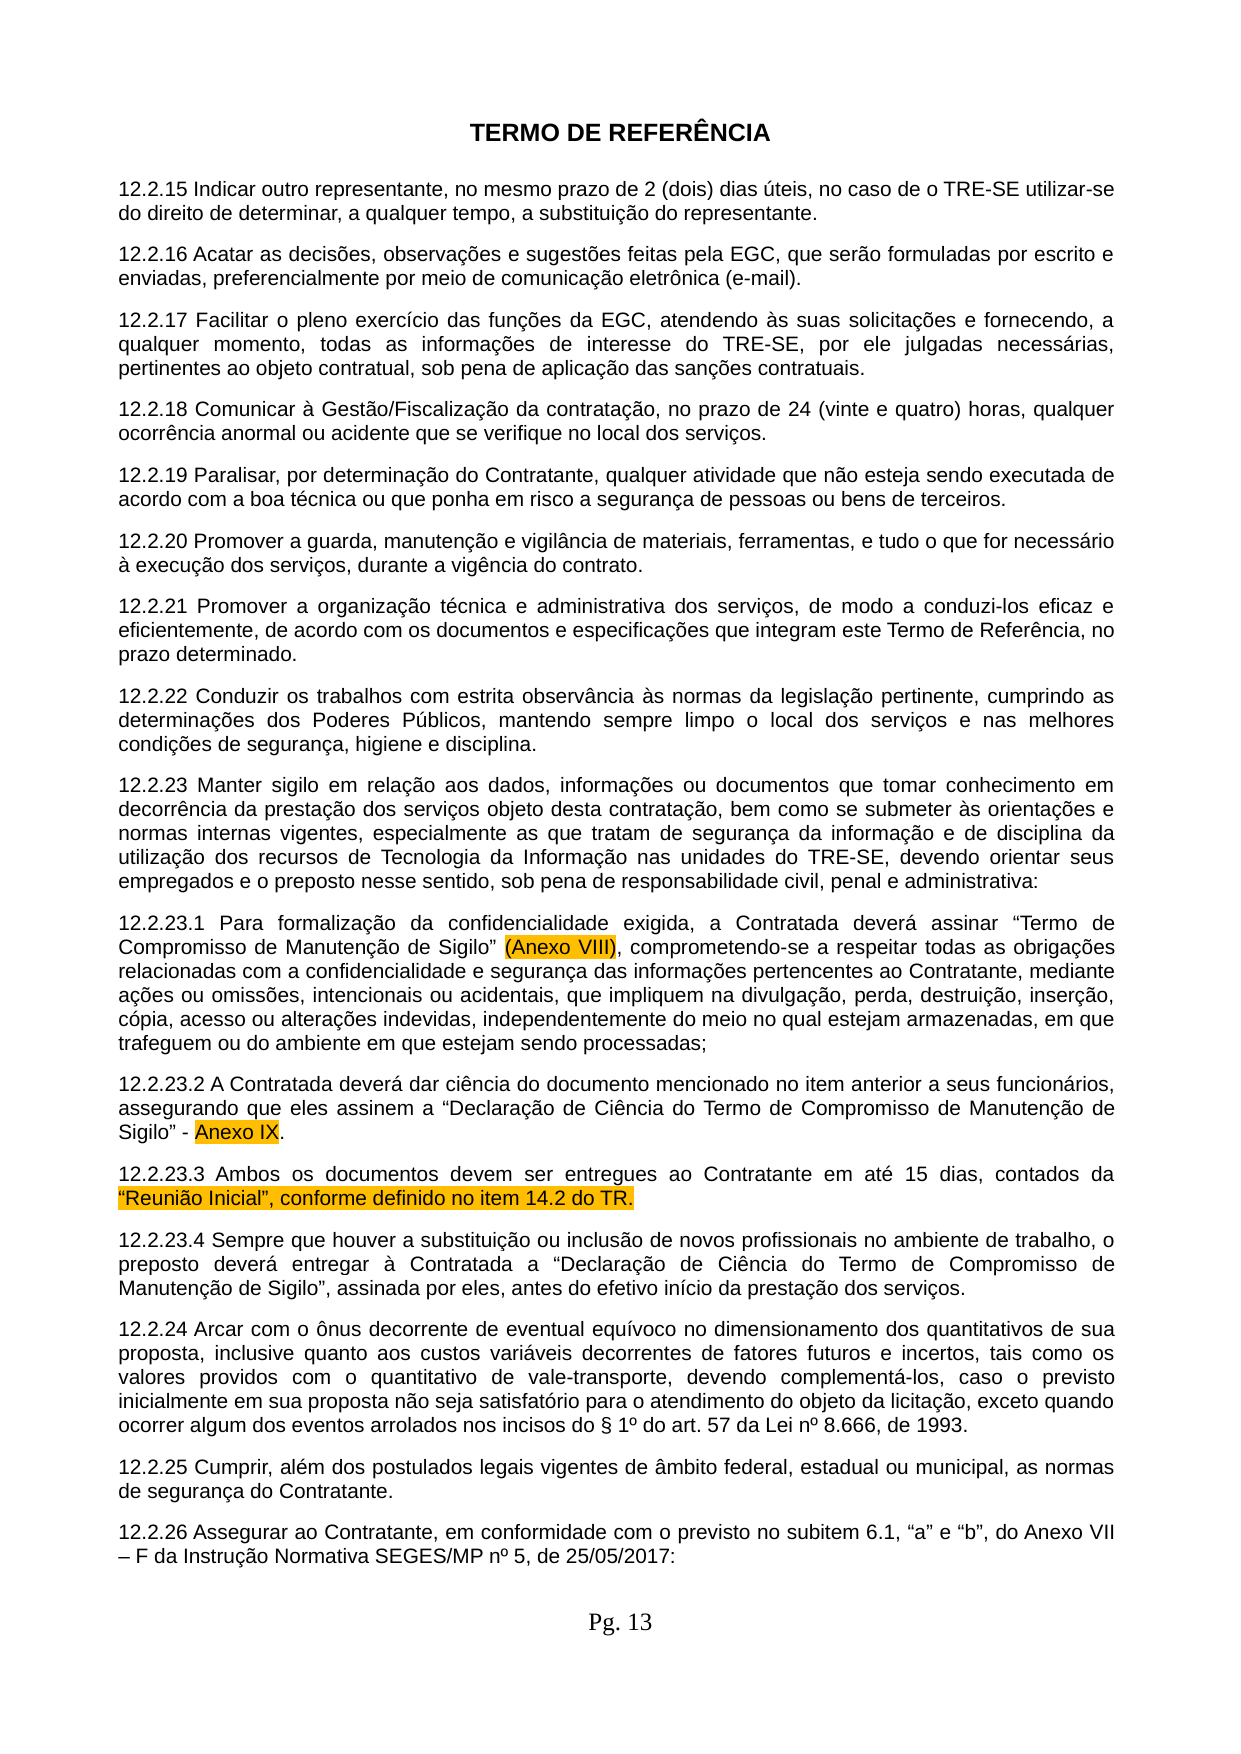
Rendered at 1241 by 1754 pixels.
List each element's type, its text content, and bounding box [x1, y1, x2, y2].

text 12.2.16 Acatar as decisões, observações e sugestões feitas pela EGC, que serão formuladas por escrito e enviadas, preferencialmente por meio de comunicação eletrônica (e-mail). [118, 242, 1116, 290]
text 12.2.23 Manter sigilo em relação aos dados, informações ou documentos que tomar conhecimento em decorrência da prestação dos serviços objeto desta contratação, bem como se submeter às orientações e normas internas vigentes, especialmente as que tratam de segurança da informação e de disciplina da utilização dos recursos de Tecnologia da Informação nas unidades do TRE-SE, devendo orientar seus empregados e o preposto nesse sentido, sob pena de responsabilidade civil, penal e administrativa: [118, 773, 1116, 893]
text 12.2.25 Cumprir, além dos postulados legais vigentes de âmbito federal, estadual ou municipal, as normas de segurança do Contratante. [118, 1454, 1116, 1502]
text 12.2.19 Paralisar, por determinação do Contratante, qualquer atividade que não esteja sendo executada de acordo com a boa técnica ou que ponha em risco a segurança de pessoas ou bens de terceiros. [118, 463, 1116, 511]
text 12.2.20 Promover a guarda, manutenção e vigilância de materiais, ferramentas, e tudo o que for necessário à execução dos serviços, durante a vigência do contrato. [118, 528, 1116, 576]
text 12.2.22 Conduzir os trabalhos com estrita observância às normas da legislação pertinente, cumprindo as determinações dos Poderes Públicos, mantendo sempre limpo o local dos serviços e nas melhores condições de segurança, higiene e disciplina. [118, 684, 1116, 756]
text 12.2.18 Comunicar à Gestão/Fiscalização da contratação, no prazo de 24 (vinte e quatro) horas, qualquer ocorrência anormal ou acidente que se verifique no local dos serviços. [118, 397, 1116, 445]
text 12.2.23.4 Sempre que houver a substituição ou inclusão de novos profissionais no ambiente de trabalho, o preposto deverá entregar à Contratada a “Declaração de Ciência do Termo de Compromisso de Manutenção de Sigilo”, assinada por eles, antes do efetivo início da prestação dos serviços. [118, 1227, 1116, 1299]
text 12.2.23.2 A Contratada deverá dar ciência do documento mencionado no item anterior a seus funcionários, assegurando que eles assinem a “Declaração de Ciência do Termo de Compromisso de Manutenção de Sigilo” - Anexo IX. [118, 1072, 1116, 1144]
text 12.2.23.3 Ambos os documentos devem ser entregues ao Contratante em até 15 dias, contados da “Reunião Inicial”, conforme definido no item 14.2 do TR. [118, 1162, 1116, 1210]
text 12.2.23.1 Para formalização da confidencialidade exigida, a Contratada deverá assinar “Termo de Compromisso de Manutenção de Sigilo” (Anexo VIII), comprometendo-se a respeitar todas as obrigações relacionadas com a confidencialidade e segurança das informações pertencentes ao Contratante, mediante ações ou omissões, intencionais ou acidentais, que impliquem na divulgação, perda, destruição, inserção, cópia, acesso ou alterações indevidas, independentemente do meio no qual estejam armazenadas, em que trafeguem ou do ambiente em que estejam sendo processadas; [118, 911, 1116, 1054]
text 12.2.17 Facilitar o pleno exercício das funções da EGC, atendendo às suas solicitações e fornecendo, a qualquer momento, todas as informações de interesse do TRE-SE, por ele julgadas necessárias, pertinentes ao objeto contratual, sob pena de aplicação das sanções contratuais. [118, 308, 1116, 379]
text 12.2.21 Promover a organização técnica e administrativa dos serviços, de modo a conduzi-los eficaz e eficientemente, de acordo com os documentos e especificações que integram este Termo de Referência, no prazo determinado. [118, 594, 1116, 666]
text 12.2.24 Arcar com o ônus decorrente de eventual equívoco no dimensionamento dos quantitativos de sua proposta, inclusive quanto aos custos variáveis decorrentes de fatores futuros e incertos, tais como os valores providos com o quantitativo de vale-transporte, devendo complementá-los, caso o previsto inicialmente em sua proposta não seja satisfatório para o atendimento do objeto da licitação, exceto quando ocorrer algum dos eventos arrolados nos incisos do § 1º do art. 57 da Lei nº 8.666, de 1993. [118, 1317, 1116, 1437]
text 12.2.26 Assegurar ao Contratante, em conformidade com o previsto no subitem 6.1, “a” e “b”, do Anexo VII – F da Instrução Normativa SEGES/MP nº 5, de 25/05/2017: [118, 1520, 1116, 1568]
text 12.2.15 Indicar outro representante, no mesmo prazo de 2 (dois) dias úteis, no caso de o TRE-SE utilizar-se do direito de determinar, a qualquer tempo, a substituição do representante. [118, 176, 1116, 224]
